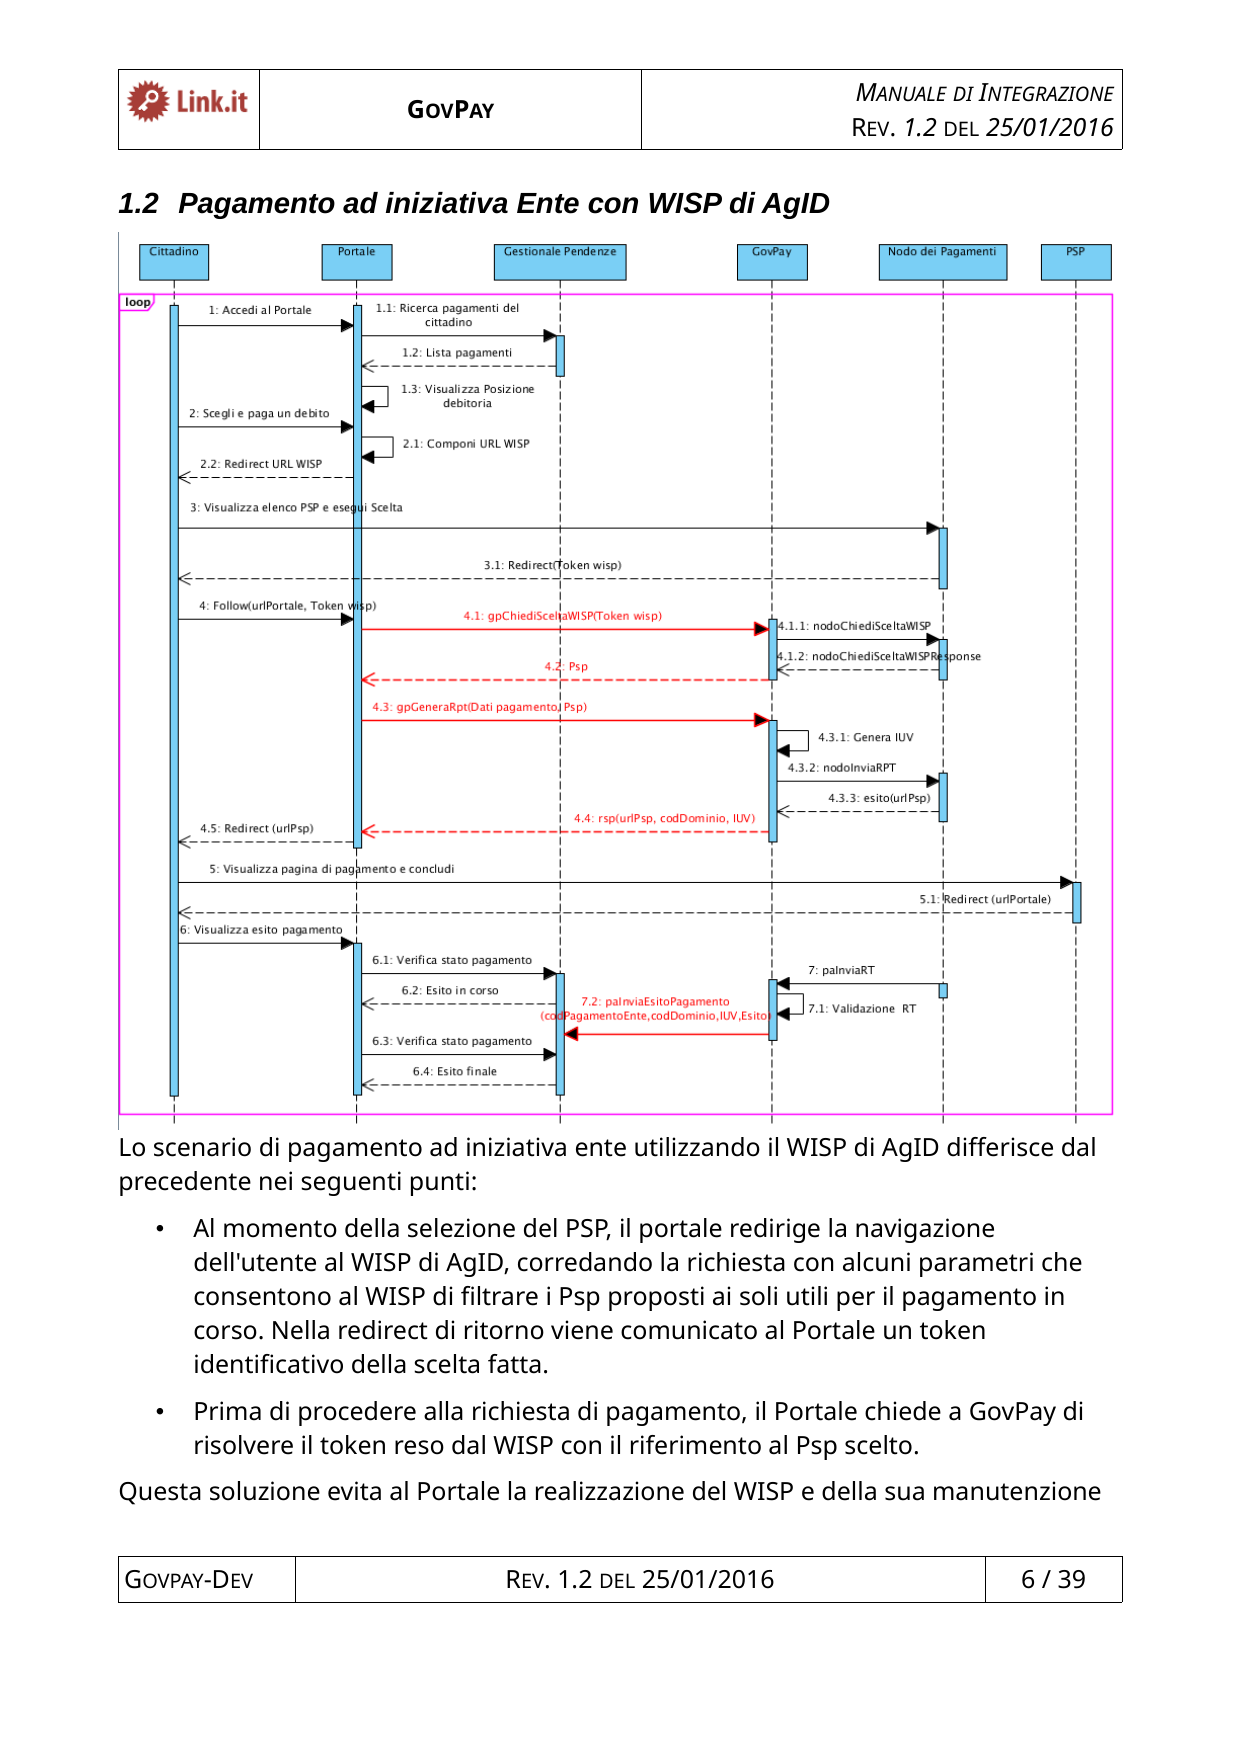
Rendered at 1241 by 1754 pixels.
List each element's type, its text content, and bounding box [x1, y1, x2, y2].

list Al momento della selezione del PSP, il portale redirige la navigazione dell'utente al WISP di AgID, corredando la richiesta con alcuni parametri che consentono al WISP di filtrare i Psp proposti ai soli utili per il pagamento in corso. Nella redirect di ritorno viene comunicato al Portale un token identificativo della scelta fatta. [156, 1211, 1122, 1381]
picture [118, 232, 1123, 1130]
list Prima di procedere alla richiesta di pagamento, il Portale chiede a GovPay di risolvere il token reso dal WISP con il riferimento al Psp scelto. [156, 1393, 1122, 1462]
subtitle Pagamento ad iniziativa Ente con WISP di AgID [118, 186, 1122, 220]
text Questa soluzione evita al Portale la realizzazione del WISP e della sua manutenzione [118, 1474, 1122, 1508]
text Lo scenario di pagamento ad iniziativa ente utilizzando il WISP di AgID differisce dal precedente nei seguenti punti: [118, 1130, 1122, 1198]
picture [123, 75, 254, 128]
